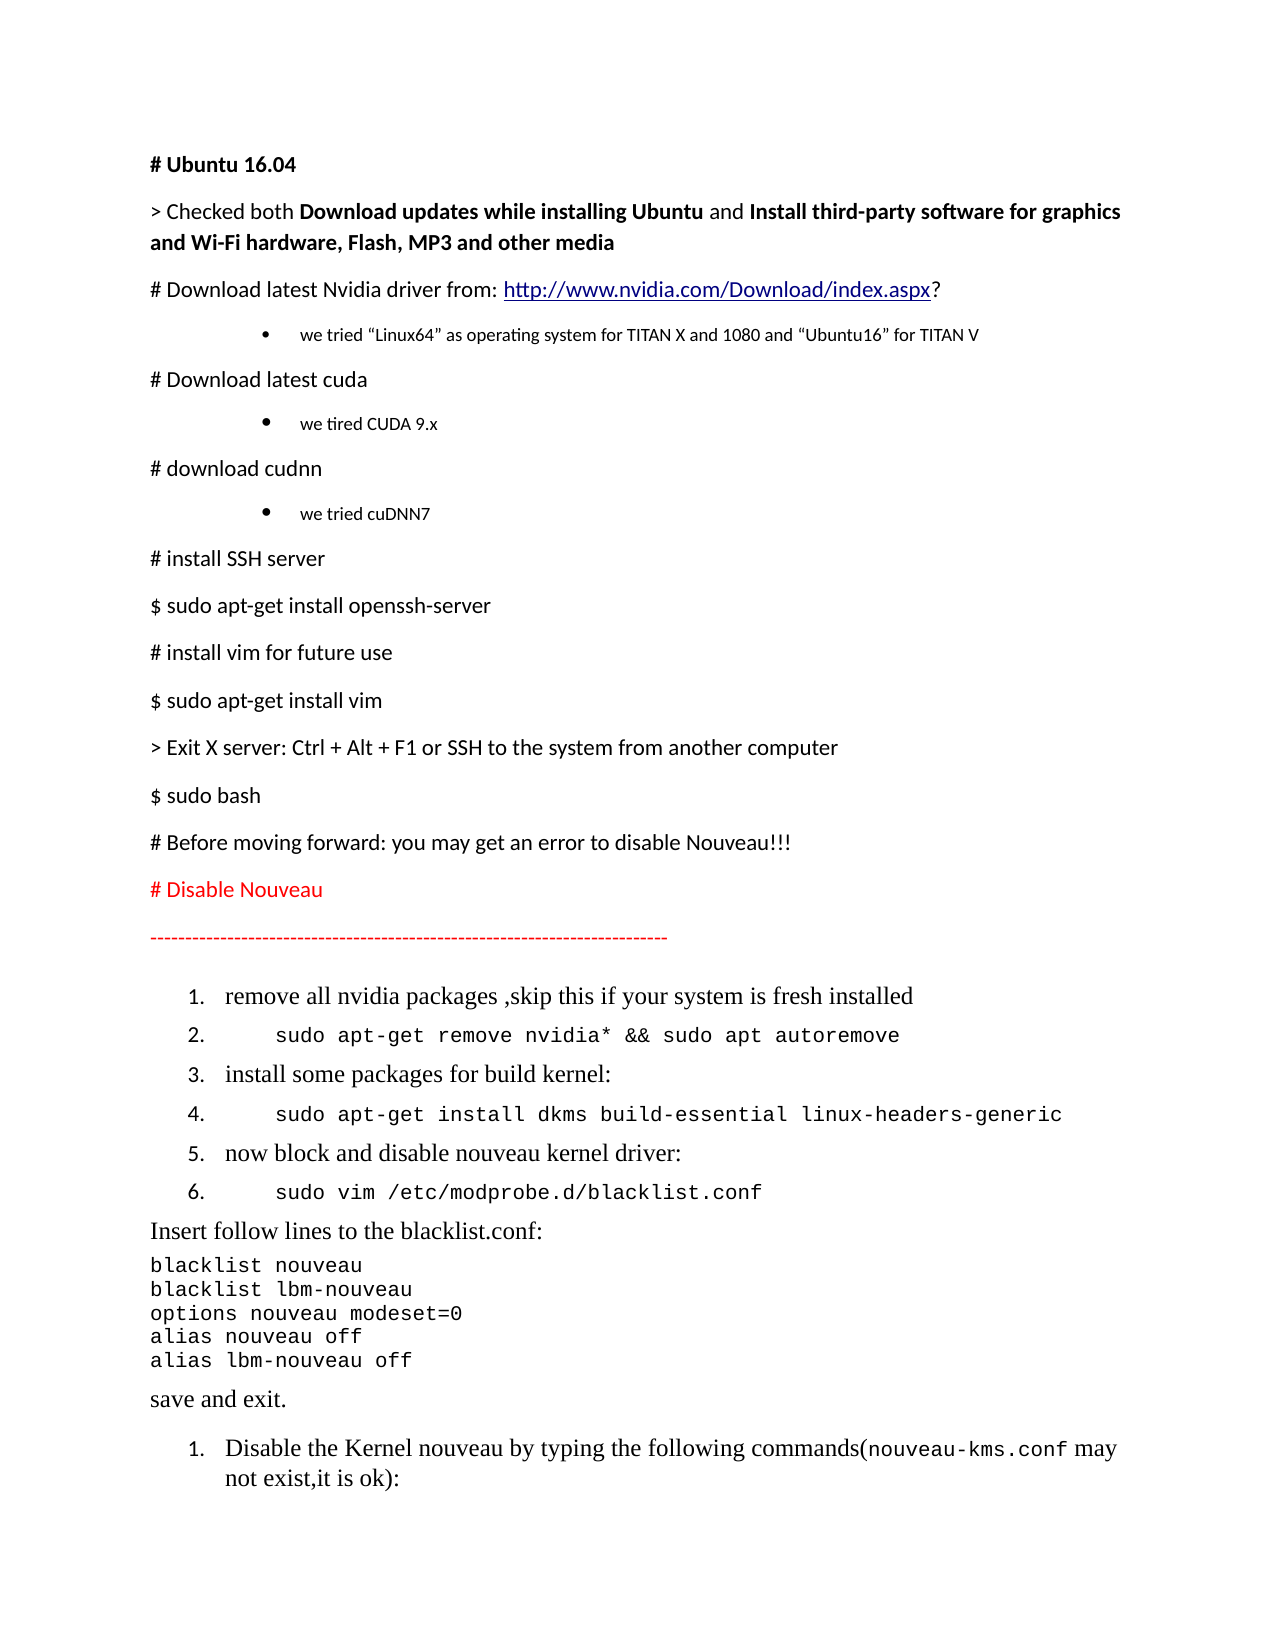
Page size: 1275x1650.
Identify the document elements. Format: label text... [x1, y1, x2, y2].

list sudo apt-get install dkms build-essential linux-headers-generic [150, 1099, 1125, 1127]
text # download cudnn [150, 454, 1125, 482]
list install some packages for build kernel: [187, 1059, 1125, 1088]
text -------------------------------------------------------------------------- [150, 923, 1125, 951]
list now block and disable nouveau kernel driver: [187, 1138, 1125, 1167]
text > Checked both Download updates while installing Ubuntu and Install third-party software for graphics and Wi-Fi hardware, Flash, MP3 and other media [150, 197, 1125, 256]
text save and exit. [150, 1384, 1125, 1413]
text $ sudo bash [150, 781, 1125, 809]
list we tried “Linux64” as operating system for TITAN X and 1080 and “Ubuntu16” for TITAN V [262, 323, 1125, 346]
text options nouveau modeset=0 [150, 1302, 1125, 1326]
text $ sudo apt-get install vim [150, 686, 1125, 714]
text # install vim for future use [150, 638, 1125, 667]
text alias lbm-nouveau off [150, 1350, 1125, 1373]
text Insert follow lines to the blacklist.conf: [150, 1216, 1125, 1245]
list sudo vim /etc/modprobe.d/blacklist.conf [150, 1177, 1125, 1206]
list remove all nvidia packages ,skip this if your system is fresh installed [187, 981, 1125, 1010]
text blacklist nouveau [150, 1255, 1125, 1279]
list we tried cuDNN7 [262, 502, 1125, 525]
text # Download latest cuda [150, 365, 1125, 393]
text alias nouveau off [150, 1326, 1125, 1350]
list Disable the Kernel nouveau by typing the following commands(nouveau-kms.conf may not exist,it is ok): [187, 1433, 1125, 1492]
text # Disable Nouveau [150, 876, 1125, 903]
text $ sudo apt-get install openssh-server [150, 591, 1125, 619]
text # Before moving forward: you may get an error to disable Nouveau!!! [150, 828, 1125, 856]
text # Ubuntu 16.04 [150, 150, 1125, 178]
text blacklist lbm-nouveau [150, 1279, 1125, 1302]
text # install SSH server [150, 544, 1125, 572]
text > Exit X server: Ctrl + Alt + F1 or SSH to the system from another computer [150, 733, 1125, 761]
list we tired CUDA 9.x [262, 412, 1125, 435]
text # Download latest Nvidia driver from: http://www.nvidia.com/Download/index.aspx? [150, 276, 1125, 303]
list sudo apt-get remove nvidia* && sudo apt autoremove [150, 1020, 1125, 1049]
